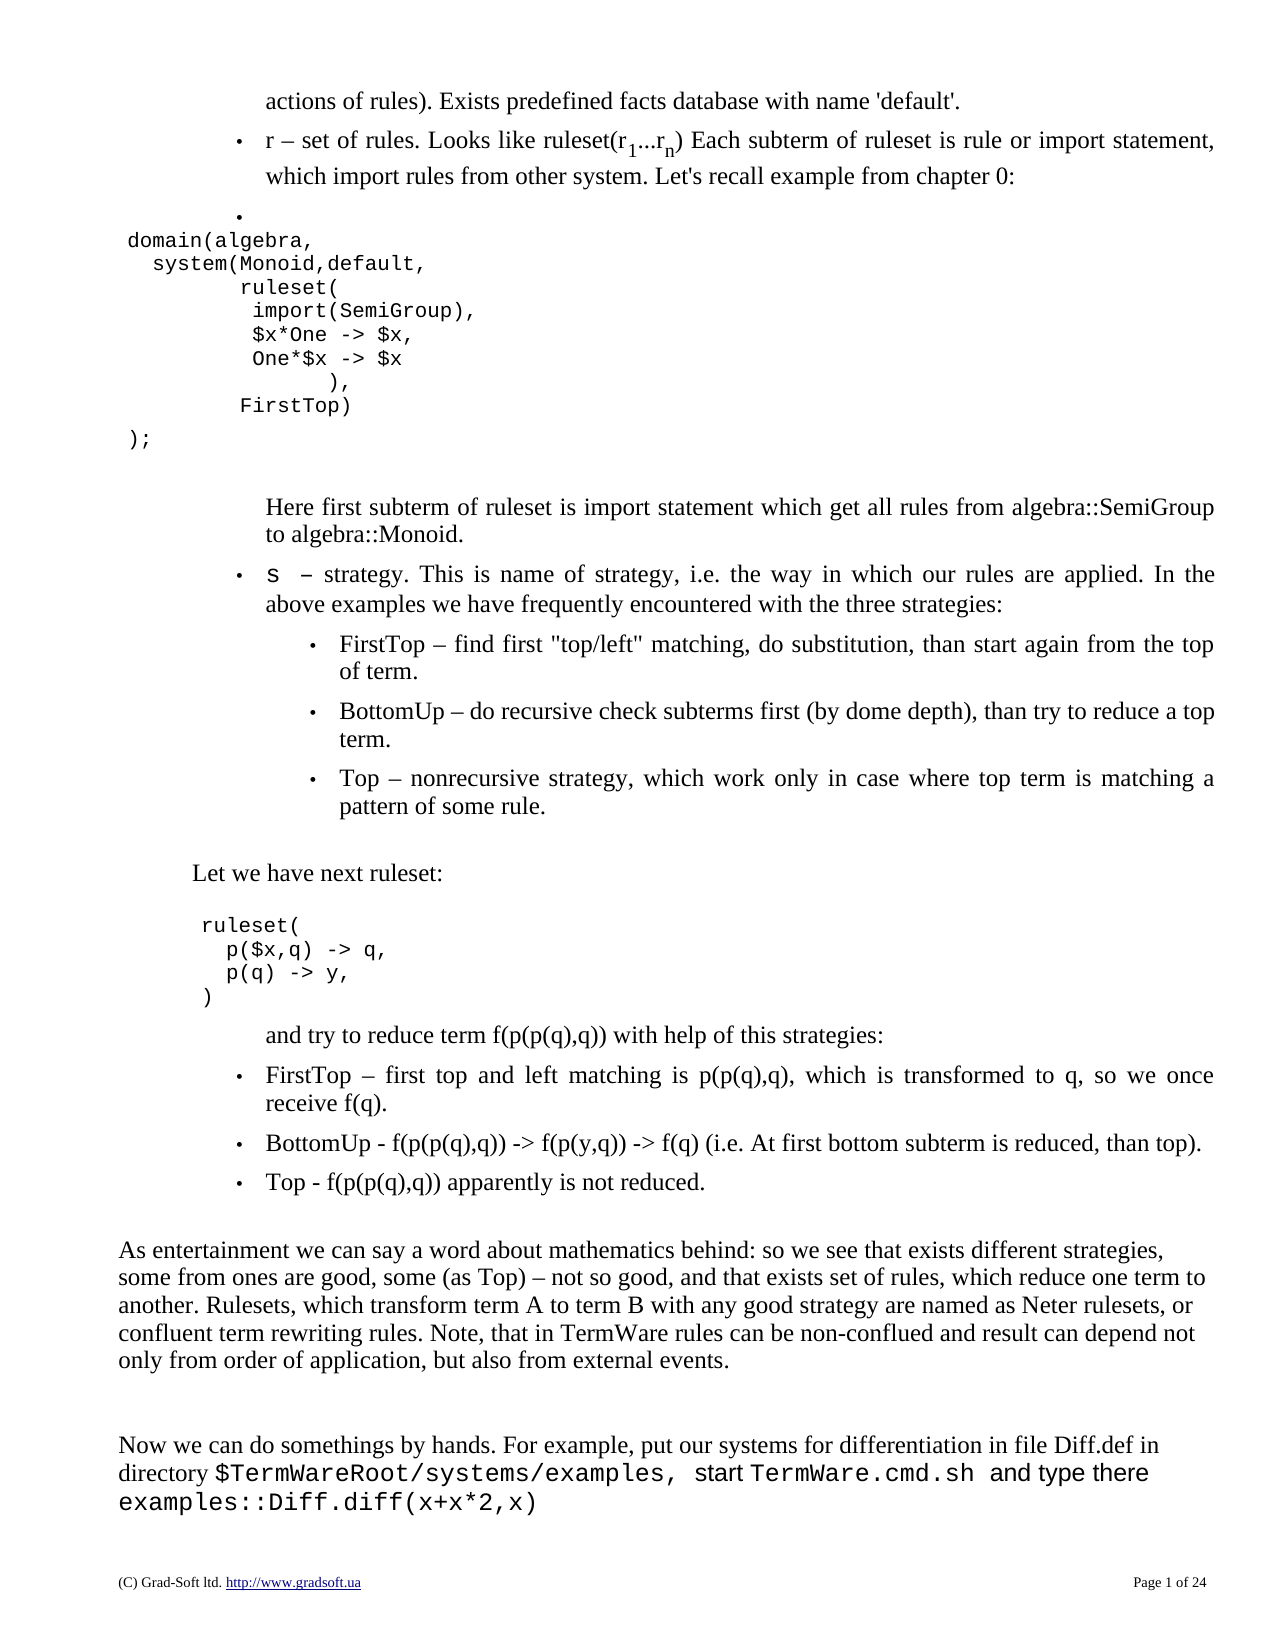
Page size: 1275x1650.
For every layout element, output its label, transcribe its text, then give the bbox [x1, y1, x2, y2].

text system(Monoid,default, [127, 253, 1207, 277]
text $x*One -> $x, [127, 324, 1207, 348]
list FirstTop – first top and left matching is p(p(q),q), which is transformed to q, so we once receive f(q). [236, 1061, 1216, 1117]
list ) [171, 986, 1207, 1009]
text import(SemiGroup), [127, 301, 1207, 324]
list Top – nonrecursive strategy, which work only in case where top term is matching a pattern of some rule. [309, 764, 1216, 820]
text domain(algebra, [127, 229, 1207, 253]
list actions of rules). Exists predefined facts database with name 'default'. [236, 87, 1216, 114]
list BottomUp – do recursive check subterms first (by dome depth), than try to reduce a top term. [309, 697, 1216, 752]
list s – strategy. This is name of strategy, i.e. the way in which our rules are applied. In the above examples we have frequently encountered with the three strategies: [236, 560, 1216, 618]
list and try to reduce term f(p(p(q),q)) with help of this strategies: [236, 1022, 1216, 1049]
text ruleset( [127, 277, 1207, 301]
list p($x,q) -> q, [171, 939, 1207, 962]
text ); [127, 428, 1207, 451]
list Top - f(p(p(q),q)) apparently is not reduced. [236, 1168, 1216, 1196]
list Here first subterm of ruleset is import statement which get all rules from algebra::SemiGroup to algebra::Monoid. [236, 493, 1216, 548]
list p(q) -> y, [171, 962, 1207, 986]
list r – set of rules. Looks like ruleset(r1...rn) Each subterm of ruleset is rule or import statement, which import rules from other system. Let's recall example from chapter 0: [236, 126, 1216, 190]
text ), [127, 371, 1207, 395]
text One*$x -> $x [127, 348, 1207, 371]
list FirstTop – find first "top/left" matching, do substitution, than start again from the top of term. [309, 630, 1216, 685]
list BottomUp - f(p(p(q),q)) -> f(p(y,q)) -> f(q) (i.e. At first bottom subterm is reduced, than top). [236, 1129, 1216, 1156]
text FirstTop) [127, 395, 1207, 419]
text Now we can do somethings by hands. For example, put our systems for differentiation in file Diff.def in directory $TermWareRoot/systems/examples, start TermWare.cmd.sh and type there examples::Diff.diff(x+x*2,x) [118, 1431, 1216, 1518]
list Let we have next ruleset: [162, 859, 1216, 887]
text As entertainment we can say a word about mathematics behind: so we see that exists different strategies, some from ones are good, some (as Top) – not so good, and that exists set of rules, which reduce one term to another. Rulesets, which transform term A to term B with any good strategy are named as Neter rulesets, or confluent term rewriting rules. Note, that in TermWare rules can be non-conflued and result can depend not only from order of application, but also from external events. [118, 1236, 1216, 1374]
list ruleset( [171, 915, 1207, 939]
